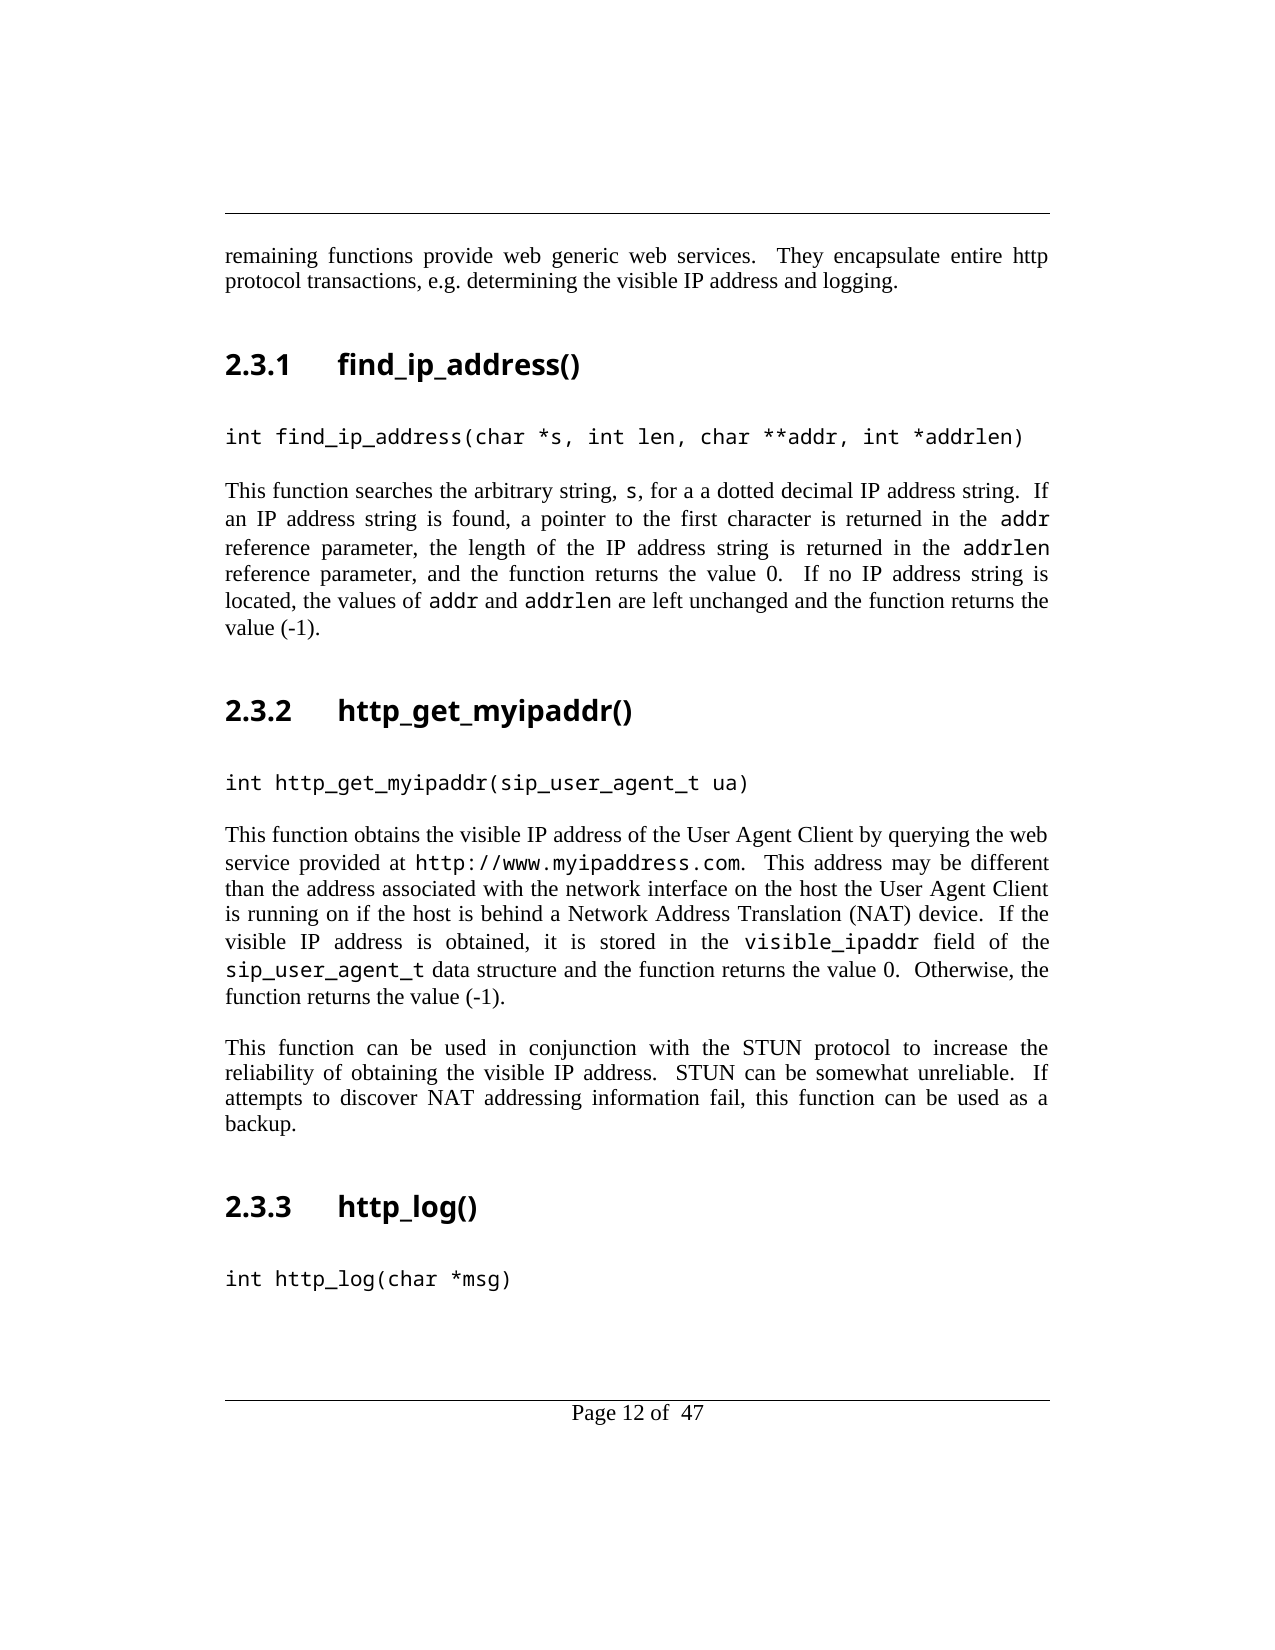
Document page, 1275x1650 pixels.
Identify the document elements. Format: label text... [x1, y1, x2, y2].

subtitle http_log() [225, 1187, 1050, 1226]
subtitle http_get_myipaddr() [225, 691, 1050, 730]
text int http_log(char *msg) [225, 1264, 1050, 1293]
text int find_ip_address(char *s, int len, char **addr, int *addrlen) [225, 422, 1050, 450]
text This function searches the arbitrary string, s, for a a dotted decimal IP address string. If an IP address string is found, a pointer to the first character is returned in the addr reference parameter, the length of the IP address string is returned in the addrlen reference parameter, and the function returns the value 0. If no IP address string is located, the values of addr and addrlen are left unchanged and the function returns the value (-1). [225, 476, 1050, 640]
text int http_get_myipaddr(sip_user_agent_t ua) [225, 768, 1050, 797]
text This function obtains the visible IP address of the User Agent Client by querying the web service provided at http://www.myipaddress.com. This address may be different than the address associated with the network interface on the host the User Agent Client is running on if the host is behind a Network Address Translation (NAT) device. If the visible IP address is obtained, it is stored in the visible_ipaddr field of the sip_user_agent_t data structure and the function returns the value 0. Otherwise, the function returns the value (-1). [225, 822, 1050, 1009]
text This function can be used in conjunction with the STUN protocol to increase the reliability of obtaining the visible IP address. STUN can be somewhat unreliable. If attempts to discover NAT addressing information fail, this function can be used as a backup. [225, 1034, 1050, 1136]
text remaining functions provide web generic web services. They encapsulate entire http protocol transactions, e.g. determining the visible IP address and logging. [225, 243, 1050, 294]
subtitle find_ip_address() [225, 344, 1050, 384]
